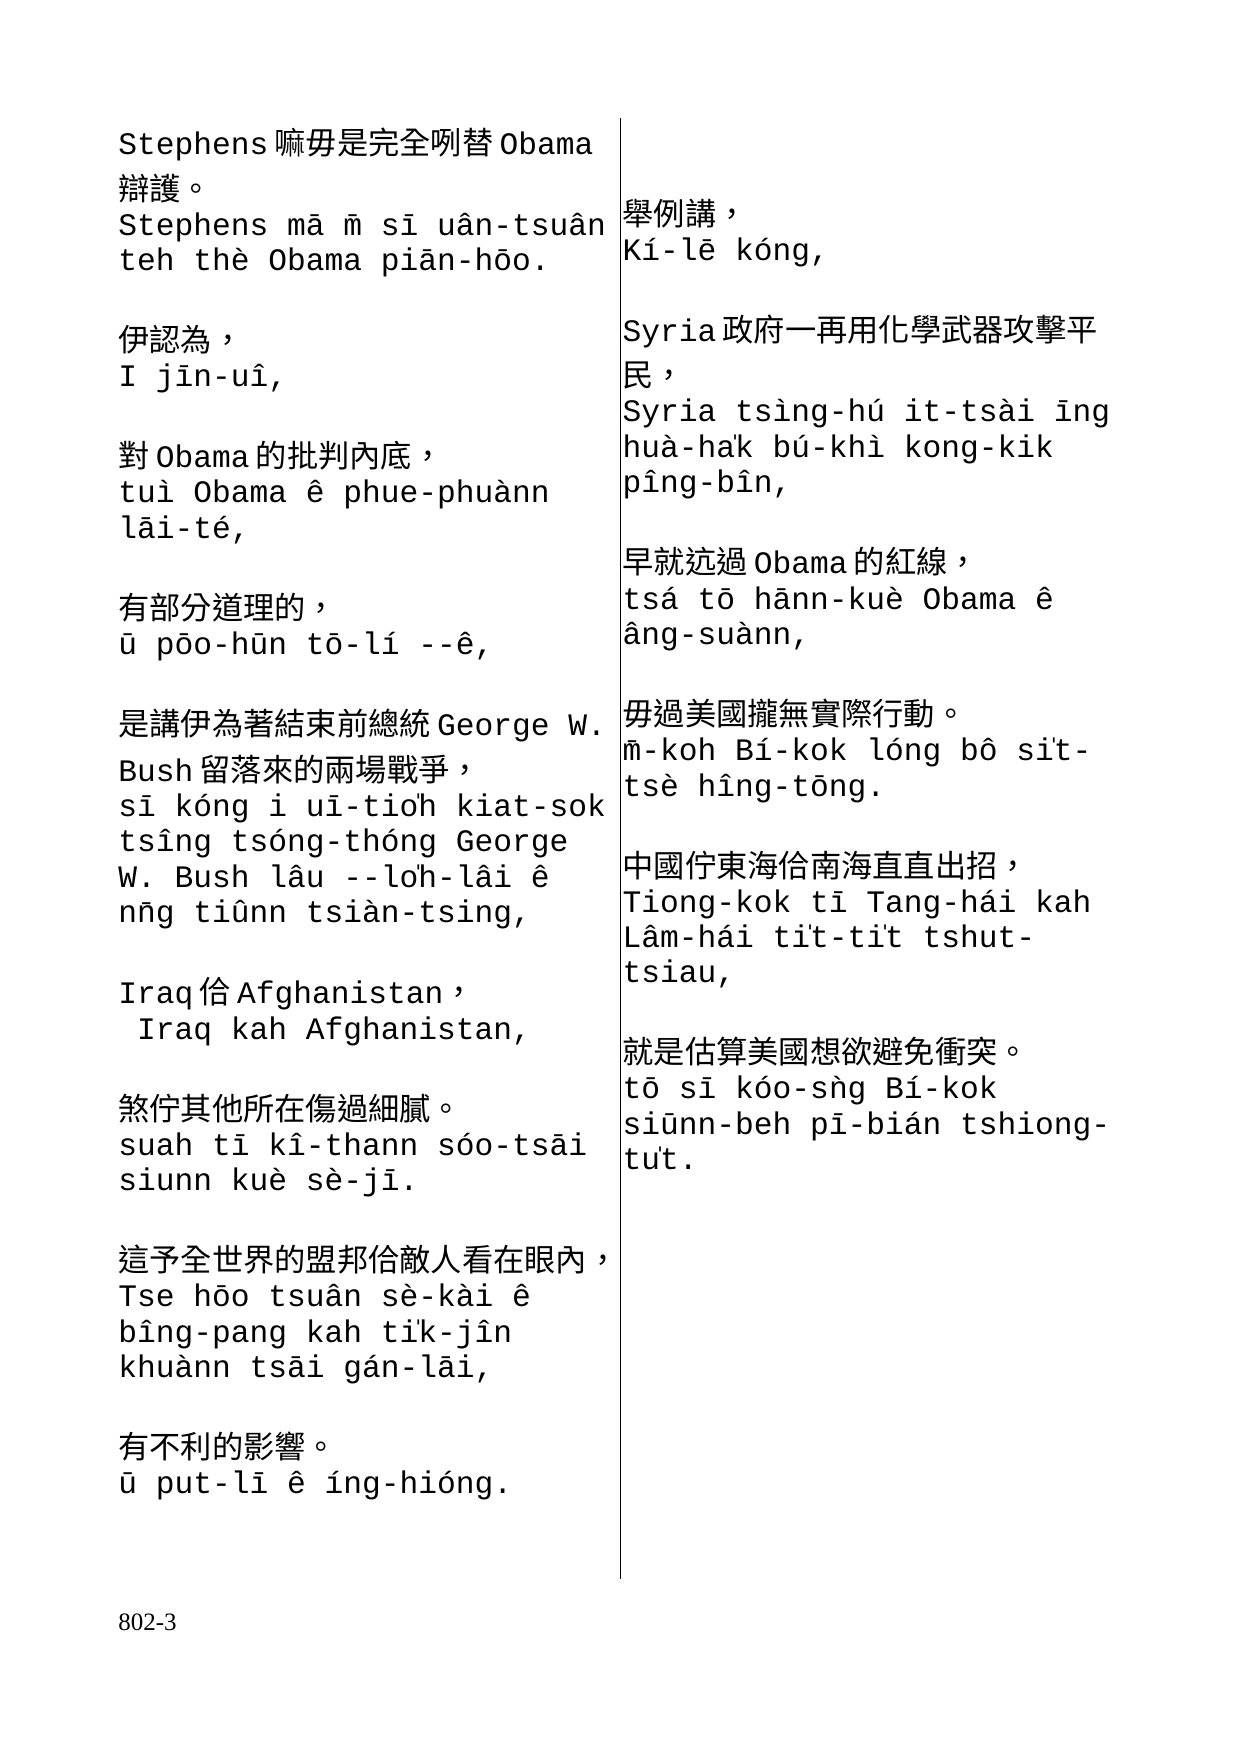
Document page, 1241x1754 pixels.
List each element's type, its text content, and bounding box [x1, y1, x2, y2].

text 舉例講， [622, 189, 1122, 234]
text 早就迒過Obama的紅線， [622, 537, 1122, 583]
text m̄-koh Bí-kok lóng bô si̍t-tsè hîng-tōng. [622, 734, 1122, 805]
text 就是估算美國想欲避免衝突。 [622, 1028, 1122, 1073]
text suah tī kî-thann sóo-tsāi siunn kuè sè-jī. [118, 1129, 618, 1200]
text ū pōo-hūn tō-lí --ê, [118, 628, 618, 664]
text tō sī kóo-sǹg Bí-kok siūnn-beh pī-bián tshiong-tu̍t. [622, 1073, 1122, 1179]
text 伊認為， [118, 315, 618, 360]
text Kí-lē kóng, [622, 234, 1122, 269]
text 是講伊為著結束前總統George W. Bush留落來的兩場戰爭， [118, 699, 618, 790]
text Iraq佮Afghanistan， [118, 967, 618, 1013]
text 有部分道理的， [118, 583, 618, 628]
text sī kóng i uī-tio̍h kiat-sok tsîng tsóng-thóng George W. Bush lâu --lo̍h-lâi ê nn̄g tiûnn tsiàn-tsing, [118, 790, 618, 932]
text Tiong-kok tī Tang-hái kah Lâm-hái ti̍t-ti̍t tshut-tsiau, [622, 886, 1122, 992]
text 毋過美國攏無實際行動。 [622, 689, 1122, 734]
text I jīn-uî, [118, 360, 618, 396]
text tuì Obama ê phue-phuànn lāi-té, [118, 477, 618, 548]
text 中國佇東海佮南海直直出招， [622, 841, 1122, 886]
text 對Obama的批判內底， [118, 431, 618, 477]
text 這予全世界的盟邦佮敵人看在眼內， [118, 1235, 618, 1281]
text 煞佇其他所在傷過細膩。 [118, 1084, 618, 1129]
text Stephens嘛毋是完全咧替Obama辯護。 [118, 118, 618, 209]
text Stephens mā m̄ sī uân-tsuân teh thè Obama piān-hōo. [118, 209, 618, 280]
text Syria tsìng-hú it-tsài īng huà-ha̍k bú-khì kong-kik pîng-bîn, [622, 396, 1122, 502]
text Syria政府一再用化學武器攻擊平民， [622, 305, 1122, 396]
text ū put-lī ê íng-hióng. [118, 1467, 618, 1503]
text Tse hōo tsuân sè-kài ê bîng-pang kah ti̍k-jîn khuànn tsāi gán-lāi, [118, 1281, 618, 1387]
text 有不利的影響。 [118, 1422, 618, 1467]
text Iraq kah Afghanistan, [118, 1013, 618, 1048]
text tsá tō hānn-kuè Obama ê âng-suànn, [622, 583, 1122, 654]
